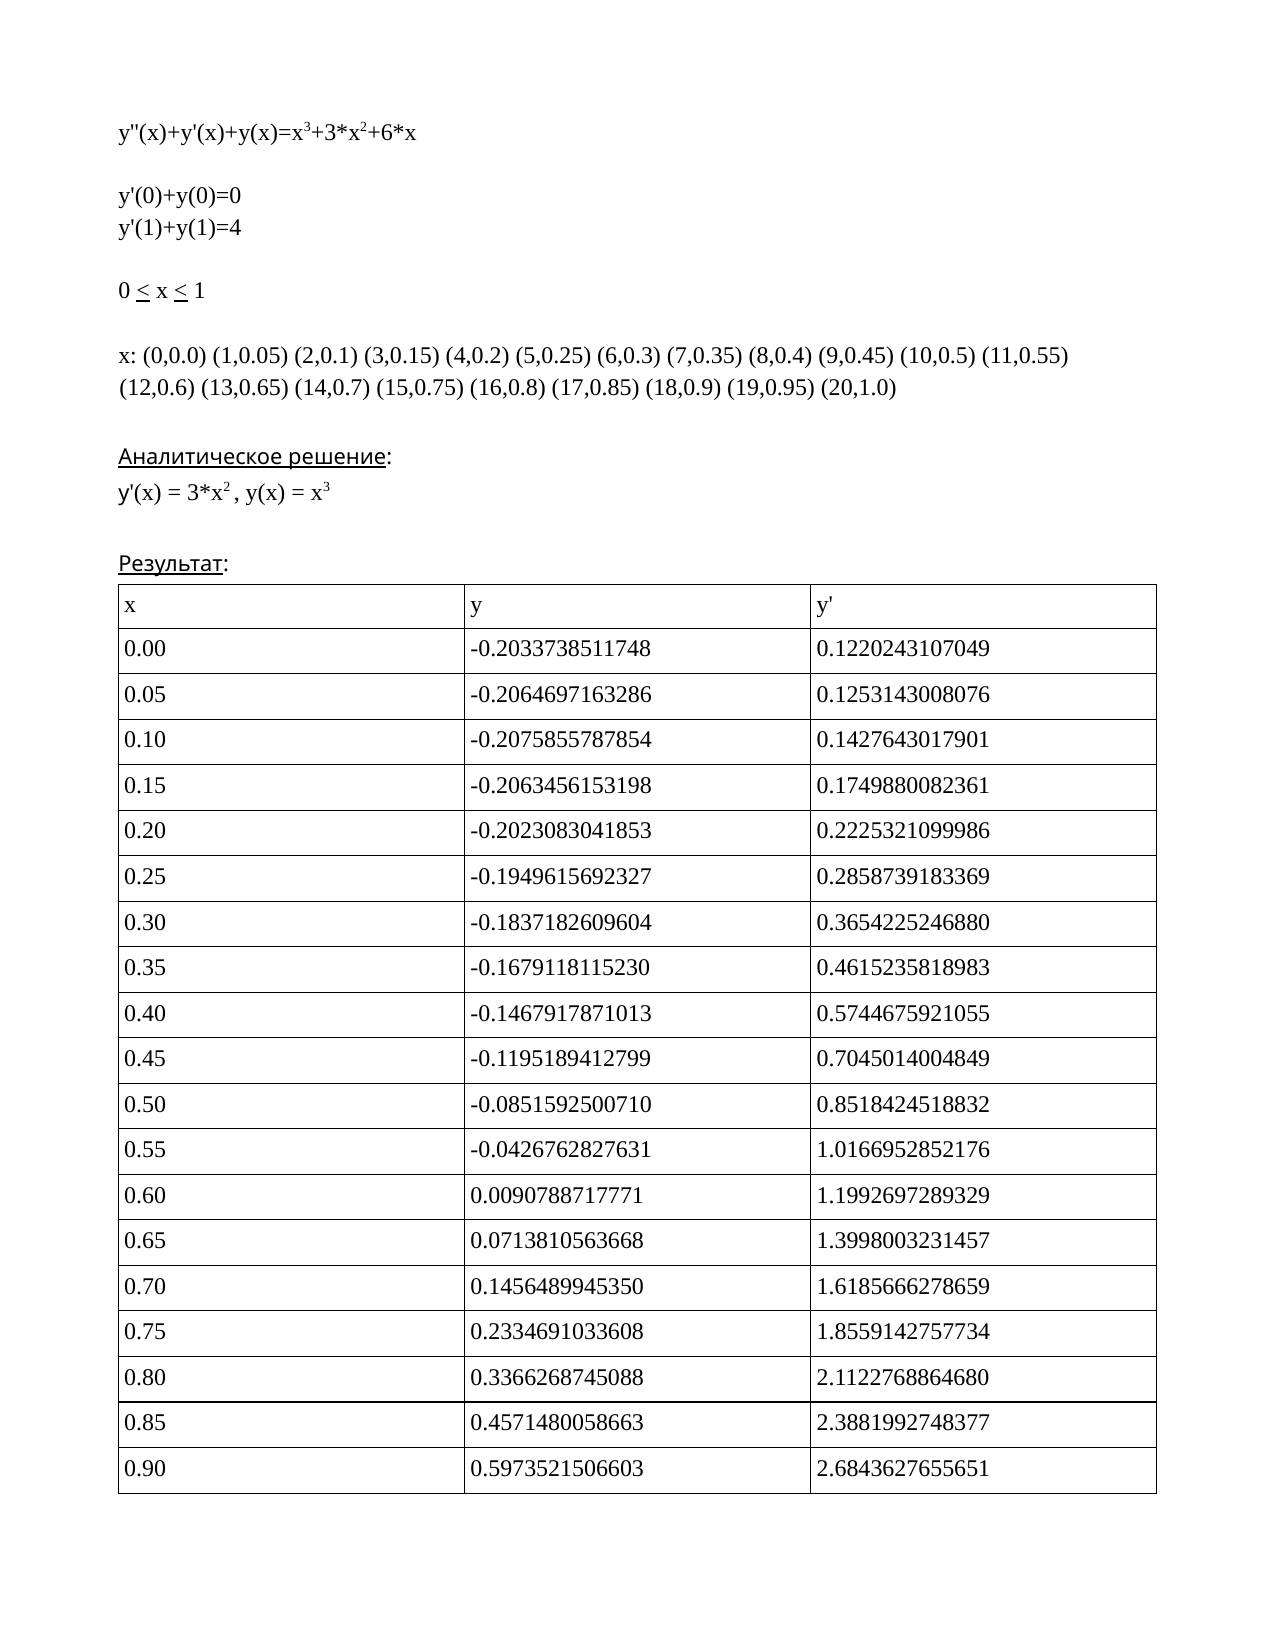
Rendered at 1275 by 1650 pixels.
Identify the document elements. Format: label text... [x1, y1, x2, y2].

table_cell -0.2063456153198 [465, 765, 810, 810]
text 0 < x < 1 [118, 276, 1157, 304]
table_cell 0.3654225246880 [811, 902, 1156, 946]
table_cell 0.5973521506603 [465, 1448, 810, 1492]
text y''(x)+y'(x)+y(x)=x3+3*x2+6*x [118, 118, 1157, 146]
table_cell -0.1195189412799 [465, 1038, 810, 1083]
table_cell 0.2225321099986 [811, 811, 1156, 855]
table_cell 0.55 [119, 1129, 464, 1174]
table_cell 0.80 [119, 1357, 464, 1401]
table_cell 2.6843627655651 [811, 1448, 1156, 1492]
table_cell -0.2033738511748 [465, 629, 810, 673]
text Результат: [118, 548, 1110, 578]
table_header y' [811, 585, 1156, 628]
table_cell 0.00 [119, 629, 464, 673]
table_cell -0.1679118115230 [465, 947, 810, 992]
table_cell 0.65 [119, 1220, 464, 1265]
table_cell 0.60 [119, 1175, 464, 1219]
table_cell -0.1837182609604 [465, 902, 810, 946]
table_cell -0.0851592500710 [465, 1084, 810, 1128]
table_cell 0.1220243107049 [811, 629, 1156, 673]
table_cell 0.45 [119, 1038, 464, 1083]
table_cell -0.1467917871013 [465, 993, 810, 1037]
table_cell -0.2064697163286 [465, 674, 810, 719]
table_cell 0.2858739183369 [811, 856, 1156, 901]
table_cell 0.70 [119, 1266, 464, 1310]
text y'(0)+y(0)=0 [118, 181, 1157, 209]
table_cell 0.1427643017901 [811, 720, 1156, 764]
table_cell 0.7045014004849 [811, 1038, 1156, 1083]
table_cell 0.0090788717771 [465, 1175, 810, 1219]
table_cell 1.6185666278659 [811, 1266, 1156, 1310]
table_cell -0.2075855787854 [465, 720, 810, 764]
table_cell 0.25 [119, 856, 464, 901]
text x: (0,0.0) (1,0.05) (2,0.1) (3,0.15) (4,0.2) (5,0.25) (6,0.3) (7,0.35) (8,0.4) (9,0.45) (10,0.5) (11,0.55) (12,0.6) (13,0.65) (14,0.7) (15,0.75) (16,0.8) (17,0.85) (18,0.9) (19,0.95) (20,1.0) [118, 341, 1110, 400]
table_cell 0.8518424518832 [811, 1084, 1156, 1128]
table_cell 0.05 [119, 674, 464, 719]
table_cell 0.1749880082361 [811, 765, 1156, 810]
table_cell 0.85 [119, 1403, 464, 1447]
table_cell 0.2334691033608 [465, 1311, 810, 1356]
table_cell 0.5744675921055 [811, 993, 1156, 1037]
table_header y [465, 585, 810, 628]
table_cell 0.75 [119, 1311, 464, 1356]
table_cell -0.2023083041853 [465, 811, 810, 855]
table_cell 0.50 [119, 1084, 464, 1128]
text y'(x) = 3*x2 , y(x) = x3 [118, 477, 1110, 507]
table_cell 0.30 [119, 902, 464, 946]
table_cell 0.1456489945350 [465, 1266, 810, 1310]
table_header x [119, 585, 464, 628]
table_cell -0.1949615692327 [465, 856, 810, 901]
table_cell 0.20 [119, 811, 464, 855]
text Аналитическое решение: [118, 441, 1110, 471]
table_cell 1.3998003231457 [811, 1220, 1156, 1265]
table_cell 0.0713810563668 [465, 1220, 810, 1265]
text y'(1)+y(1)=4 [118, 213, 1157, 241]
table_cell -0.0426762827631 [465, 1129, 810, 1174]
table_cell 0.40 [119, 993, 464, 1037]
table_cell 0.1253143008076 [811, 674, 1156, 719]
table_cell 1.0166952852176 [811, 1129, 1156, 1174]
table_cell 0.4615235818983 [811, 947, 1156, 992]
table_cell 1.8559142757734 [811, 1311, 1156, 1356]
table_cell 0.10 [119, 720, 464, 764]
table_cell 2.1122768864680 [811, 1357, 1156, 1401]
table_cell 0.90 [119, 1448, 464, 1492]
table_cell 0.35 [119, 947, 464, 992]
table_cell 0.4571480058663 [465, 1403, 810, 1447]
table_cell 0.3366268745088 [465, 1357, 810, 1401]
table_cell 0.15 [119, 765, 464, 810]
table_cell 2.3881992748377 [811, 1403, 1156, 1447]
table_cell 1.1992697289329 [811, 1175, 1156, 1219]
